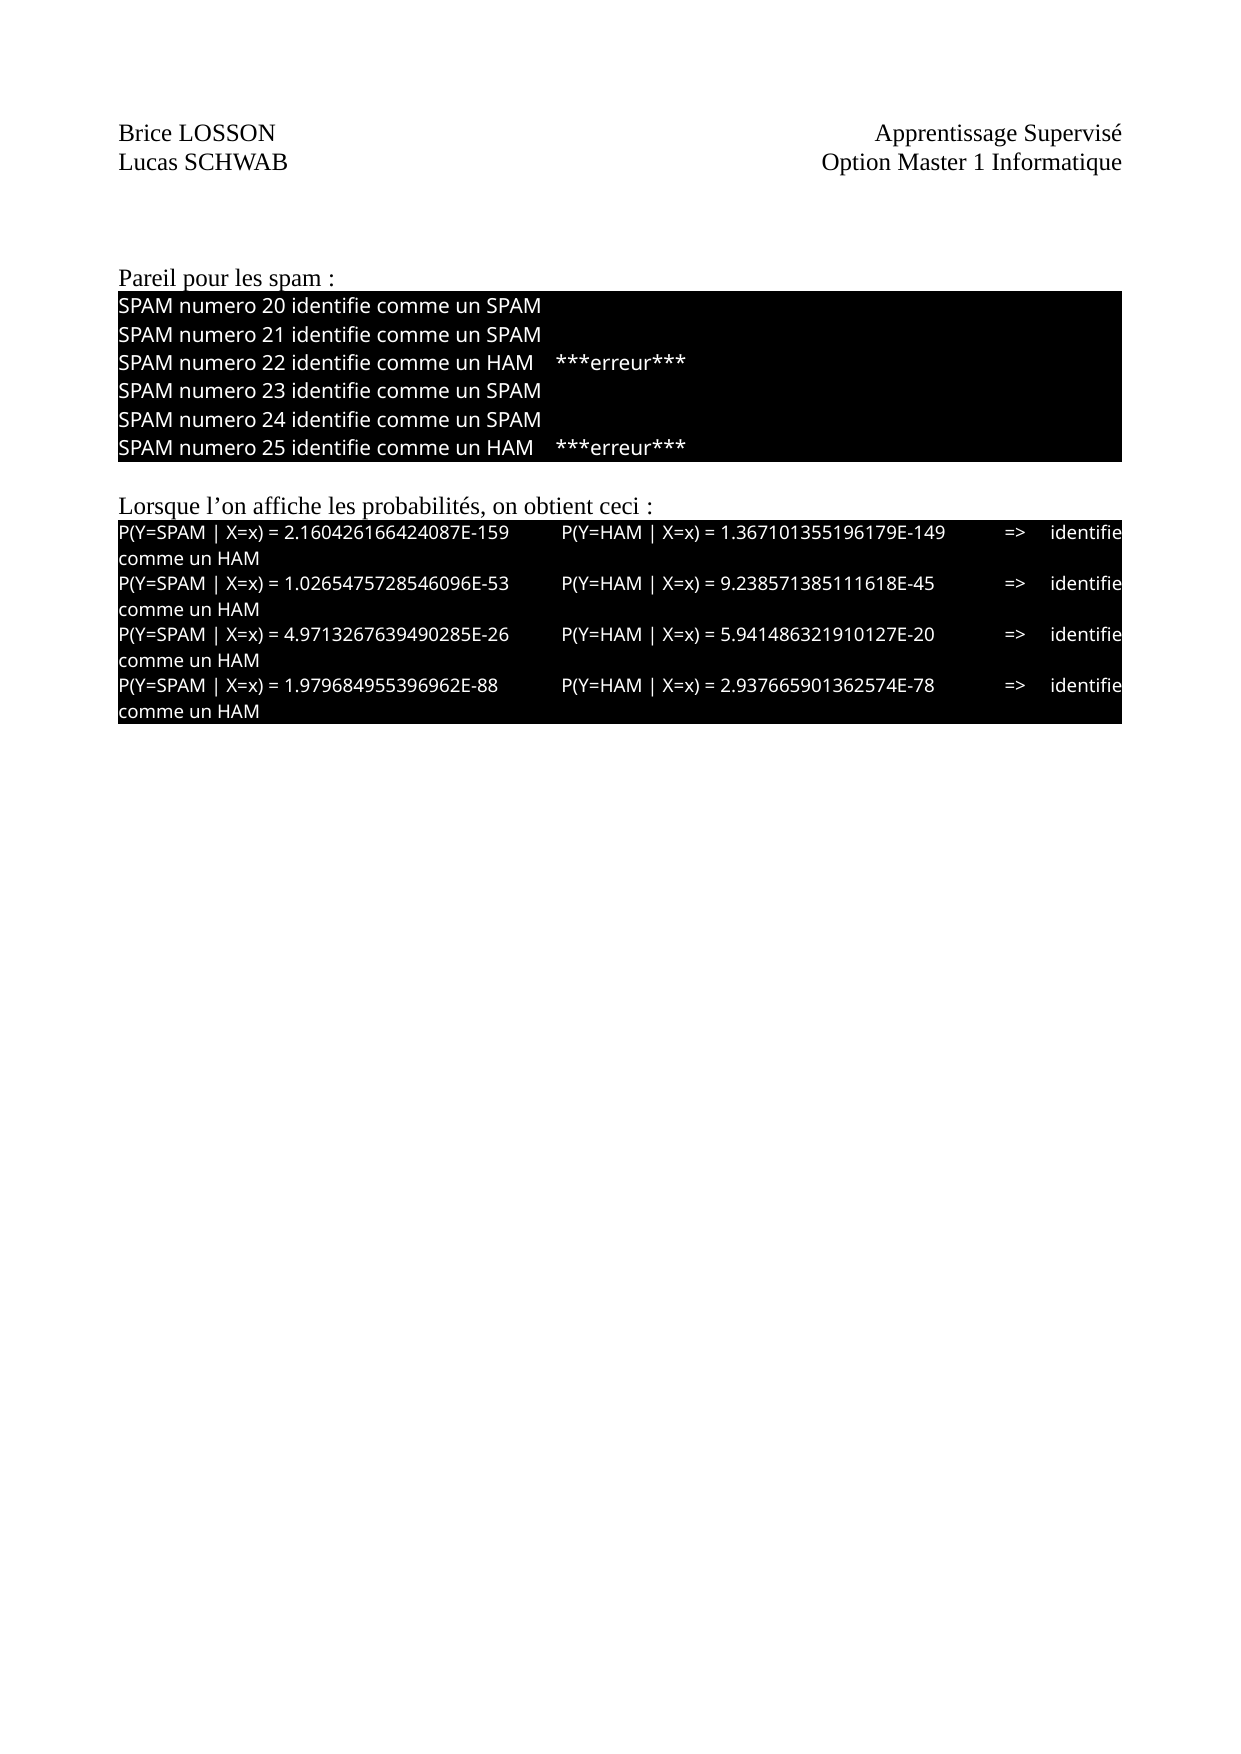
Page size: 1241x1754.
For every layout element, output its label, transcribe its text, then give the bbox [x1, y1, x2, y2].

text SPAM numero 22 identifie comme un HAM ***erreur*** [118, 348, 1122, 377]
text SPAM numero 23 identifie comme un SPAM [118, 377, 1122, 405]
text SPAM numero 24 identifie comme un SPAM [118, 405, 1122, 433]
text P(Y=SPAM | X=x) = 1.979684955396962E-88 P(Y=HAM | X=x) = 2.937665901362574E-78 => identifie comme un HAM [118, 673, 1122, 724]
text Lorsque l’on affiche les probabilités, on obtient ceci : [118, 491, 1122, 519]
text SPAM numero 21 identifie comme un SPAM [118, 320, 1122, 348]
text SPAM numero 25 identifie comme un HAM ***erreur*** [118, 433, 1122, 462]
text SPAM numero 20 identifie comme un SPAM [118, 291, 1122, 320]
text P(Y=SPAM | X=x) = 4.9713267639490285E-26 P(Y=HAM | X=x) = 5.941486321910127E-20 => identifie comme un HAM [118, 622, 1122, 673]
text P(Y=SPAM | X=x) = 2.160426166424087E-159 P(Y=HAM | X=x) = 1.367101355196179E-149 => identifie comme un HAM [118, 519, 1122, 571]
text P(Y=SPAM | X=x) = 1.0265475728546096E-53 P(Y=HAM | X=x) = 9.238571385111618E-45 => identifie comme un HAM [118, 571, 1122, 622]
text Pareil pour les spam : [118, 263, 1122, 291]
